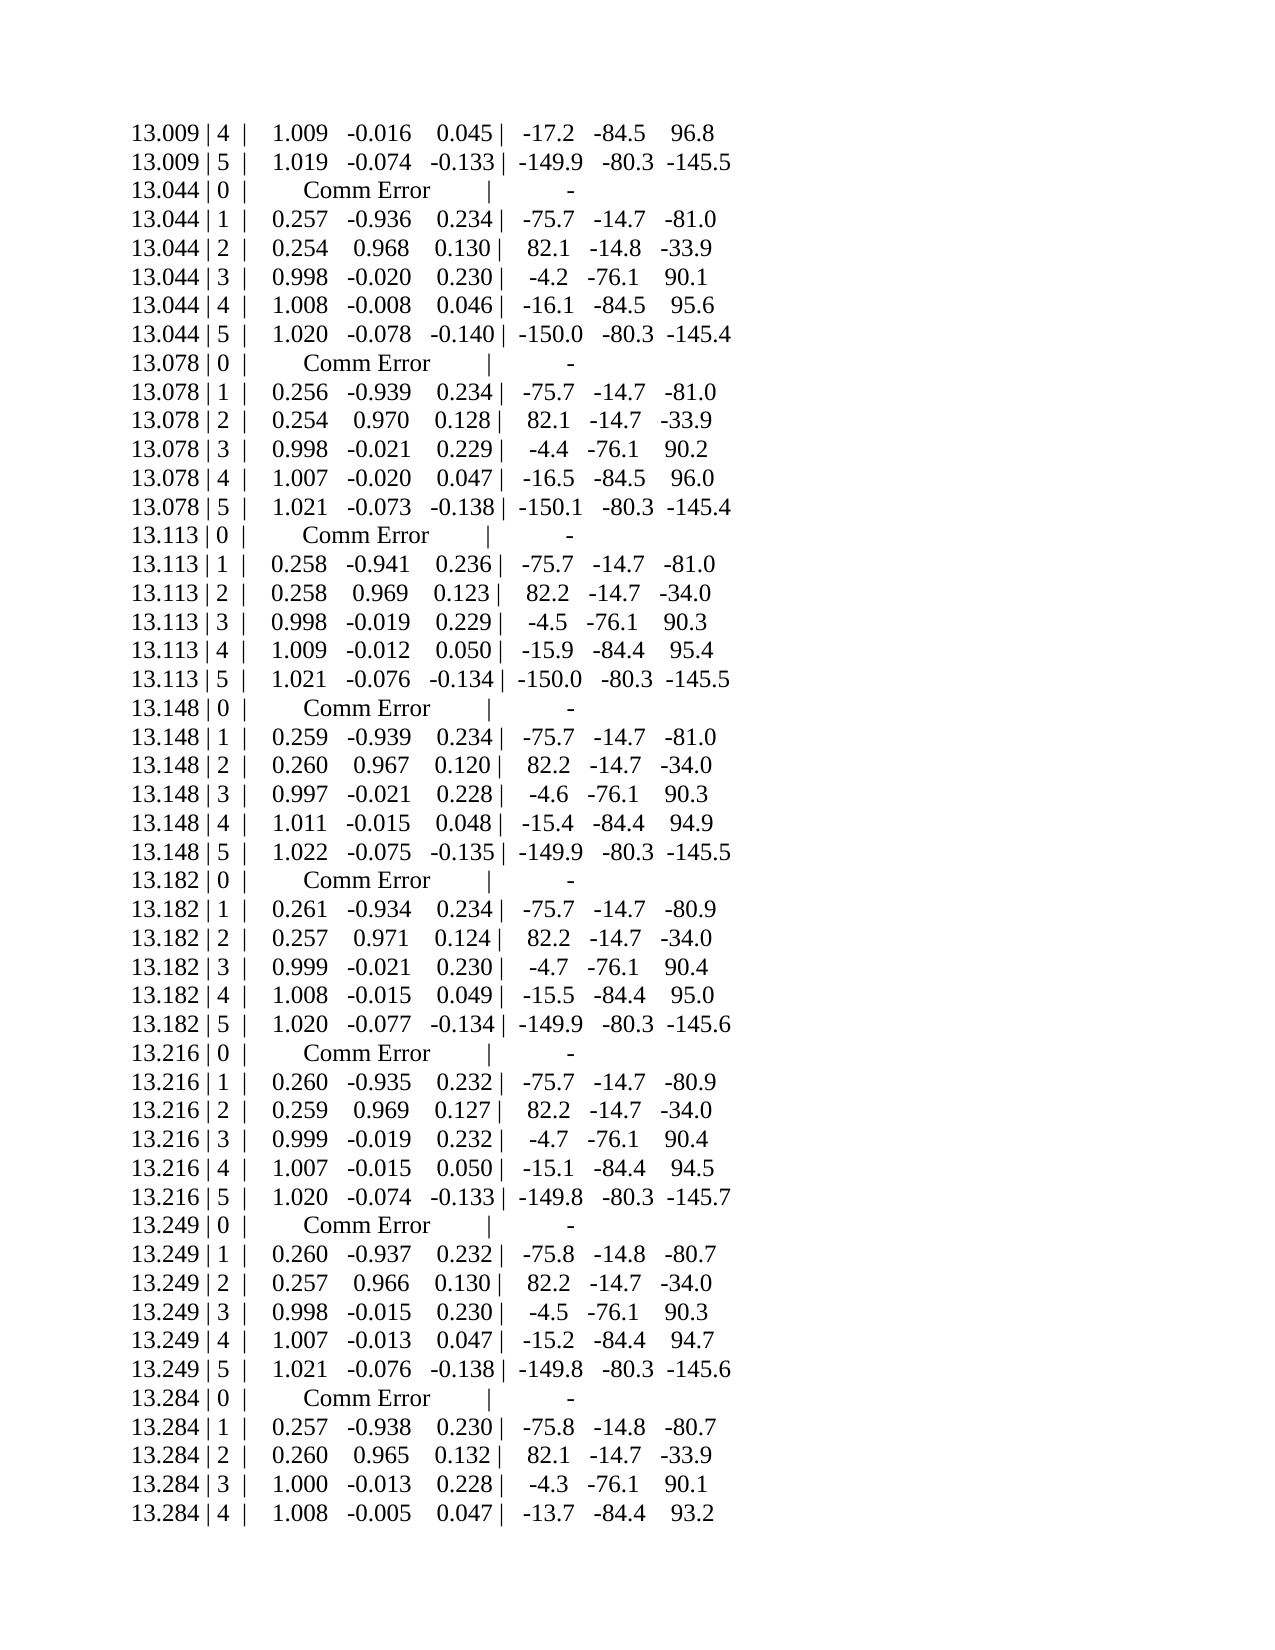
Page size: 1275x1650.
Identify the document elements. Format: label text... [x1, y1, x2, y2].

text 13.249 | 3 | 0.998 -0.015 0.230 | -4.5 -76.1 90.3 [118, 1297, 1157, 1326]
text 13.249 | 5 | 1.021 -0.076 -0.138 | -149.8 -80.3 -145.6 [118, 1354, 1157, 1383]
text 13.078 | 1 | 0.256 -0.939 0.234 | -75.7 -14.7 -81.0 [118, 377, 1157, 406]
text 13.216 | 3 | 0.999 -0.019 0.232 | -4.7 -76.1 90.4 [118, 1124, 1157, 1153]
text 13.148 | 4 | 1.011 -0.015 0.048 | -15.4 -84.4 94.9 [118, 808, 1157, 837]
text 13.113 | 4 | 1.009 -0.012 0.050 | -15.9 -84.4 95.4 [118, 636, 1157, 664]
text 13.113 | 5 | 1.021 -0.076 -0.134 | -150.0 -80.3 -145.5 [118, 664, 1157, 693]
text 13.148 | 0 | Comm Error | - [118, 693, 1157, 722]
text 13.078 | 0 | Comm Error | - [118, 348, 1157, 377]
text 13.182 | 3 | 0.999 -0.021 0.230 | -4.7 -76.1 90.4 [118, 952, 1157, 981]
text 13.216 | 1 | 0.260 -0.935 0.232 | -75.7 -14.7 -80.9 [118, 1067, 1157, 1096]
text 13.078 | 3 | 0.998 -0.021 0.229 | -4.4 -76.1 90.2 [118, 434, 1157, 463]
text 13.148 | 3 | 0.997 -0.021 0.228 | -4.6 -76.1 90.3 [118, 779, 1157, 808]
text 13.216 | 0 | Comm Error | - [118, 1038, 1157, 1067]
text 13.113 | 2 | 0.258 0.969 0.123 | 82.2 -14.7 -34.0 [118, 578, 1157, 607]
text 13.284 | 3 | 1.000 -0.013 0.228 | -4.3 -76.1 90.1 [118, 1469, 1157, 1498]
text 13.113 | 0 | Comm Error | - [118, 521, 1157, 549]
text 13.113 | 3 | 0.998 -0.019 0.229 | -4.5 -76.1 90.3 [118, 607, 1157, 636]
text 13.284 | 1 | 0.257 -0.938 0.230 | -75.8 -14.8 -80.7 [118, 1412, 1157, 1441]
text 13.009 | 5 | 1.019 -0.074 -0.133 | -149.9 -80.3 -145.5 [118, 147, 1157, 176]
text 13.182 | 2 | 0.257 0.971 0.124 | 82.2 -14.7 -34.0 [118, 923, 1157, 952]
text 13.078 | 4 | 1.007 -0.020 0.047 | -16.5 -84.5 96.0 [118, 463, 1157, 492]
text 13.216 | 2 | 0.259 0.969 0.127 | 82.2 -14.7 -34.0 [118, 1096, 1157, 1124]
text 13.249 | 4 | 1.007 -0.013 0.047 | -15.2 -84.4 94.7 [118, 1326, 1157, 1354]
text 13.182 | 4 | 1.008 -0.015 0.049 | -15.5 -84.4 95.0 [118, 981, 1157, 1009]
text 13.249 | 1 | 0.260 -0.937 0.232 | -75.8 -14.8 -80.7 [118, 1239, 1157, 1268]
text 13.249 | 2 | 0.257 0.966 0.130 | 82.2 -14.7 -34.0 [118, 1268, 1157, 1297]
text 13.009 | 4 | 1.009 -0.016 0.045 | -17.2 -84.5 96.8 [118, 118, 1157, 147]
text 13.284 | 0 | Comm Error | - [118, 1383, 1157, 1412]
text 13.148 | 2 | 0.260 0.967 0.120 | 82.2 -14.7 -34.0 [118, 751, 1157, 779]
text 13.284 | 2 | 0.260 0.965 0.132 | 82.1 -14.7 -33.9 [118, 1441, 1157, 1469]
text 13.148 | 5 | 1.022 -0.075 -0.135 | -149.9 -80.3 -145.5 [118, 837, 1157, 866]
text 13.044 | 5 | 1.020 -0.078 -0.140 | -150.0 -80.3 -145.4 [118, 319, 1157, 348]
text 13.078 | 2 | 0.254 0.970 0.128 | 82.1 -14.7 -33.9 [118, 406, 1157, 434]
text 13.044 | 0 | Comm Error | - [118, 176, 1157, 204]
text 13.148 | 1 | 0.259 -0.939 0.234 | -75.7 -14.7 -81.0 [118, 722, 1157, 751]
text 13.078 | 5 | 1.021 -0.073 -0.138 | -150.1 -80.3 -145.4 [118, 492, 1157, 521]
text 13.182 | 0 | Comm Error | - [118, 866, 1157, 894]
text 13.182 | 5 | 1.020 -0.077 -0.134 | -149.9 -80.3 -145.6 [118, 1009, 1157, 1038]
text 13.044 | 4 | 1.008 -0.008 0.046 | -16.1 -84.5 95.6 [118, 291, 1157, 319]
text 13.182 | 1 | 0.261 -0.934 0.234 | -75.7 -14.7 -80.9 [118, 894, 1157, 923]
text 13.216 | 5 | 1.020 -0.074 -0.133 | -149.8 -80.3 -145.7 [118, 1182, 1157, 1211]
text 13.044 | 1 | 0.257 -0.936 0.234 | -75.7 -14.7 -81.0 [118, 204, 1157, 233]
text 13.249 | 0 | Comm Error | - [118, 1211, 1157, 1239]
text 13.284 | 4 | 1.008 -0.005 0.047 | -13.7 -84.4 93.2 [118, 1498, 1157, 1527]
text 13.044 | 2 | 0.254 0.968 0.130 | 82.1 -14.8 -33.9 [118, 233, 1157, 262]
text 13.216 | 4 | 1.007 -0.015 0.050 | -15.1 -84.4 94.5 [118, 1153, 1157, 1182]
text 13.113 | 1 | 0.258 -0.941 0.236 | -75.7 -14.7 -81.0 [118, 549, 1157, 578]
text 13.044 | 3 | 0.998 -0.020 0.230 | -4.2 -76.1 90.1 [118, 262, 1157, 291]
